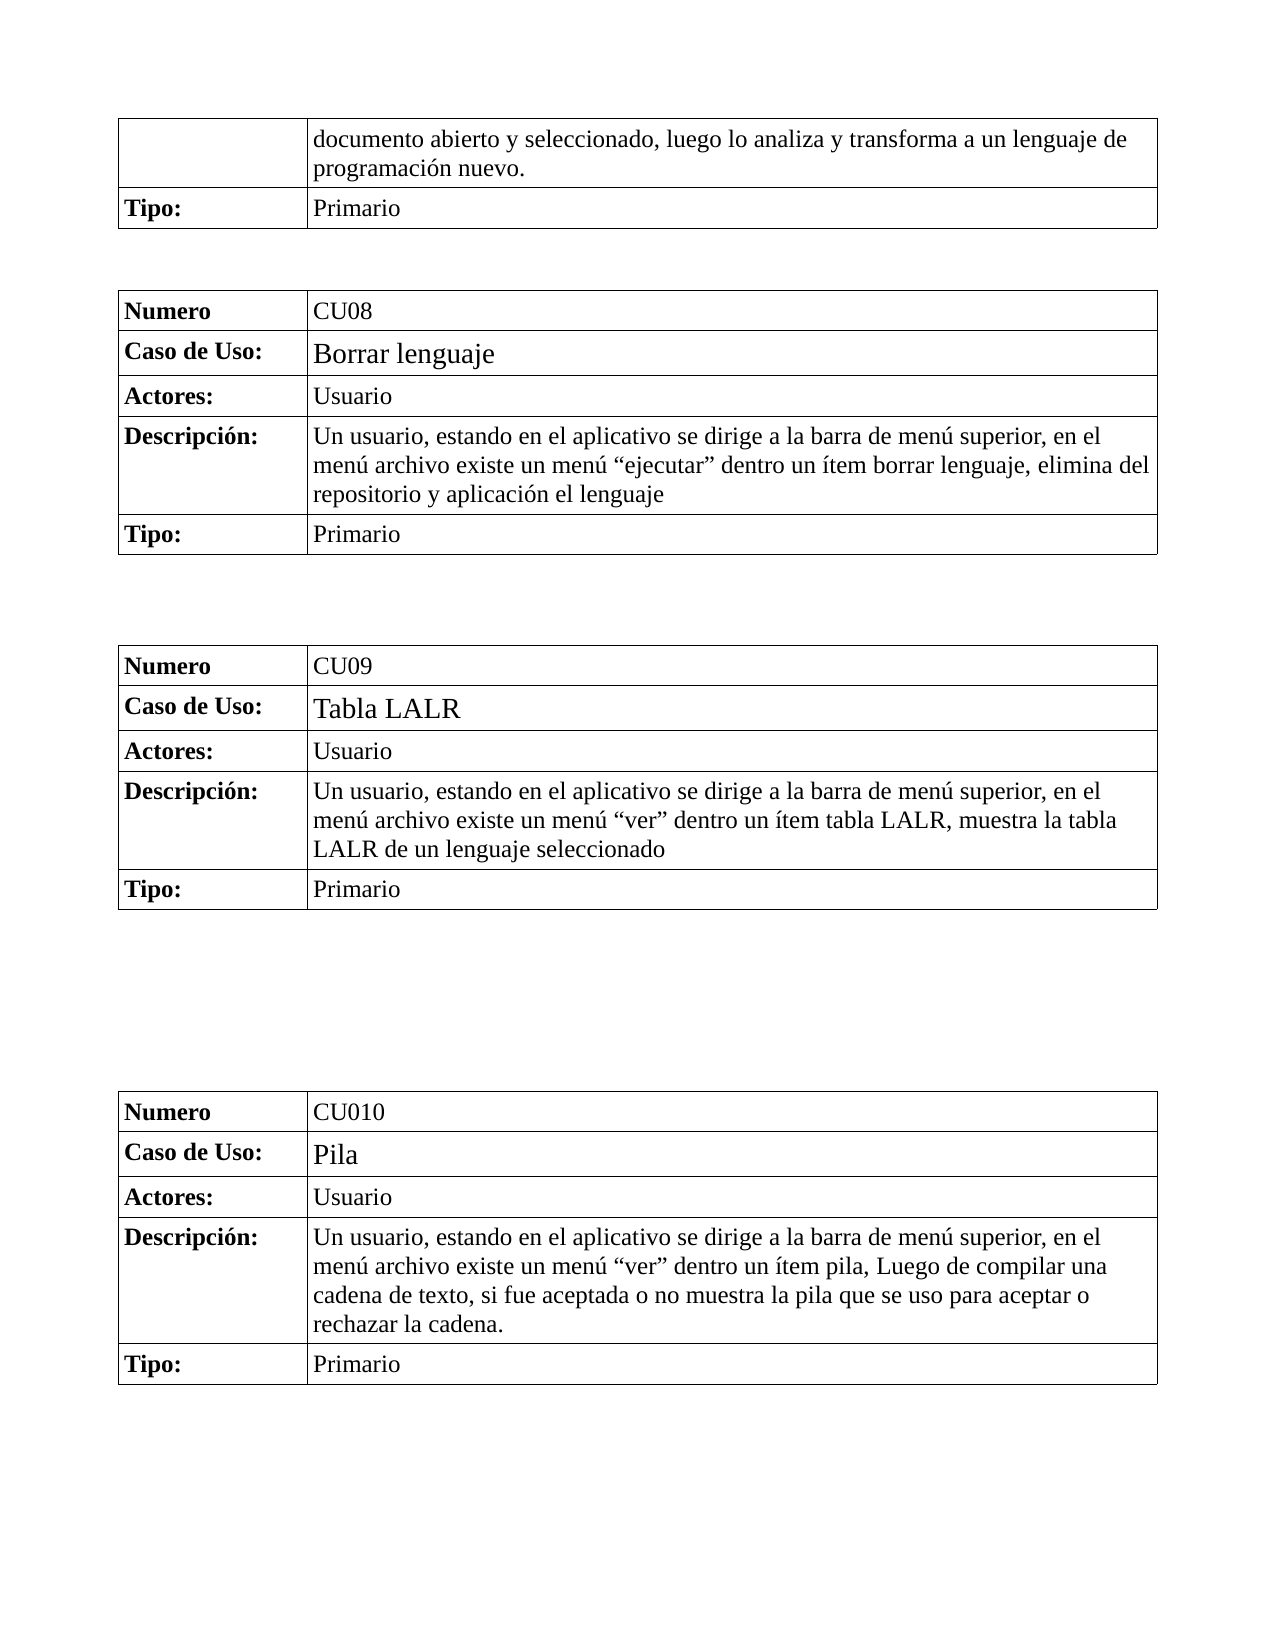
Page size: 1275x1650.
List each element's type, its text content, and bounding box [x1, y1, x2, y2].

table_header CU09 [308, 646, 1157, 685]
table_cell Usuario [308, 1177, 1157, 1217]
table_header Numero [119, 291, 307, 330]
table_header Numero [119, 646, 307, 685]
table_cell Tabla LALR [308, 686, 1157, 730]
table_cell Usuario [308, 376, 1157, 416]
table_header CU010 [308, 1092, 1157, 1131]
table_cell Un usuario, estando en el aplicativo se dirige a la barra de menú superior, en el menú archivo existe un menú “ejecutar” dentro un ítem borrar lenguaje, elimina del repositorio y aplicación el lenguaje [308, 417, 1157, 513]
table_cell Un usuario, estando en el aplicativo se dirige a la barra de menú superior, en el menú archivo existe un menú “ver” dentro un ítem tabla LALR, muestra la tabla LALR de un lenguaje seleccionado [308, 772, 1157, 868]
table_cell Usuario [308, 731, 1157, 771]
table_cell Tipo: [119, 1344, 307, 1383]
table_header Numero [119, 1092, 307, 1131]
table_cell Actores: [119, 376, 307, 416]
table_cell Descripción: [119, 772, 307, 868]
table_cell Tipo: [119, 870, 307, 909]
table_cell Actores: [119, 1177, 307, 1217]
table_cell [119, 119, 307, 187]
table_cell Primario [308, 515, 1157, 554]
table_cell Caso de Uso: [119, 686, 307, 730]
table_cell Un usuario, estando en el aplicativo se dirige a la barra de menú superior, en el menú archivo existe un menú “ver” dentro un ítem pila, Luego de compilar una cadena de texto, si fue aceptada o no muestra la pila que se uso para aceptar o rechazar la cadena. [308, 1218, 1157, 1343]
table_cell Descripción: [119, 417, 307, 513]
table_cell Pila [308, 1132, 1157, 1176]
table_cell documento abierto y seleccionado, luego lo analiza y transforma a un lenguaje de programación nuevo. [308, 119, 1157, 187]
table_cell Primario [308, 870, 1157, 909]
table_header CU08 [308, 291, 1157, 330]
table_cell Primario [308, 1344, 1157, 1383]
table_cell Descripción: [119, 1218, 307, 1343]
table_cell Tipo: [119, 515, 307, 554]
table_cell Borrar lenguaje [308, 331, 1157, 375]
table_cell Caso de Uso: [119, 331, 307, 375]
table_cell Actores: [119, 731, 307, 771]
table_cell Caso de Uso: [119, 1132, 307, 1176]
table_cell Primario [308, 188, 1157, 227]
table_cell Tipo: [119, 188, 307, 227]
